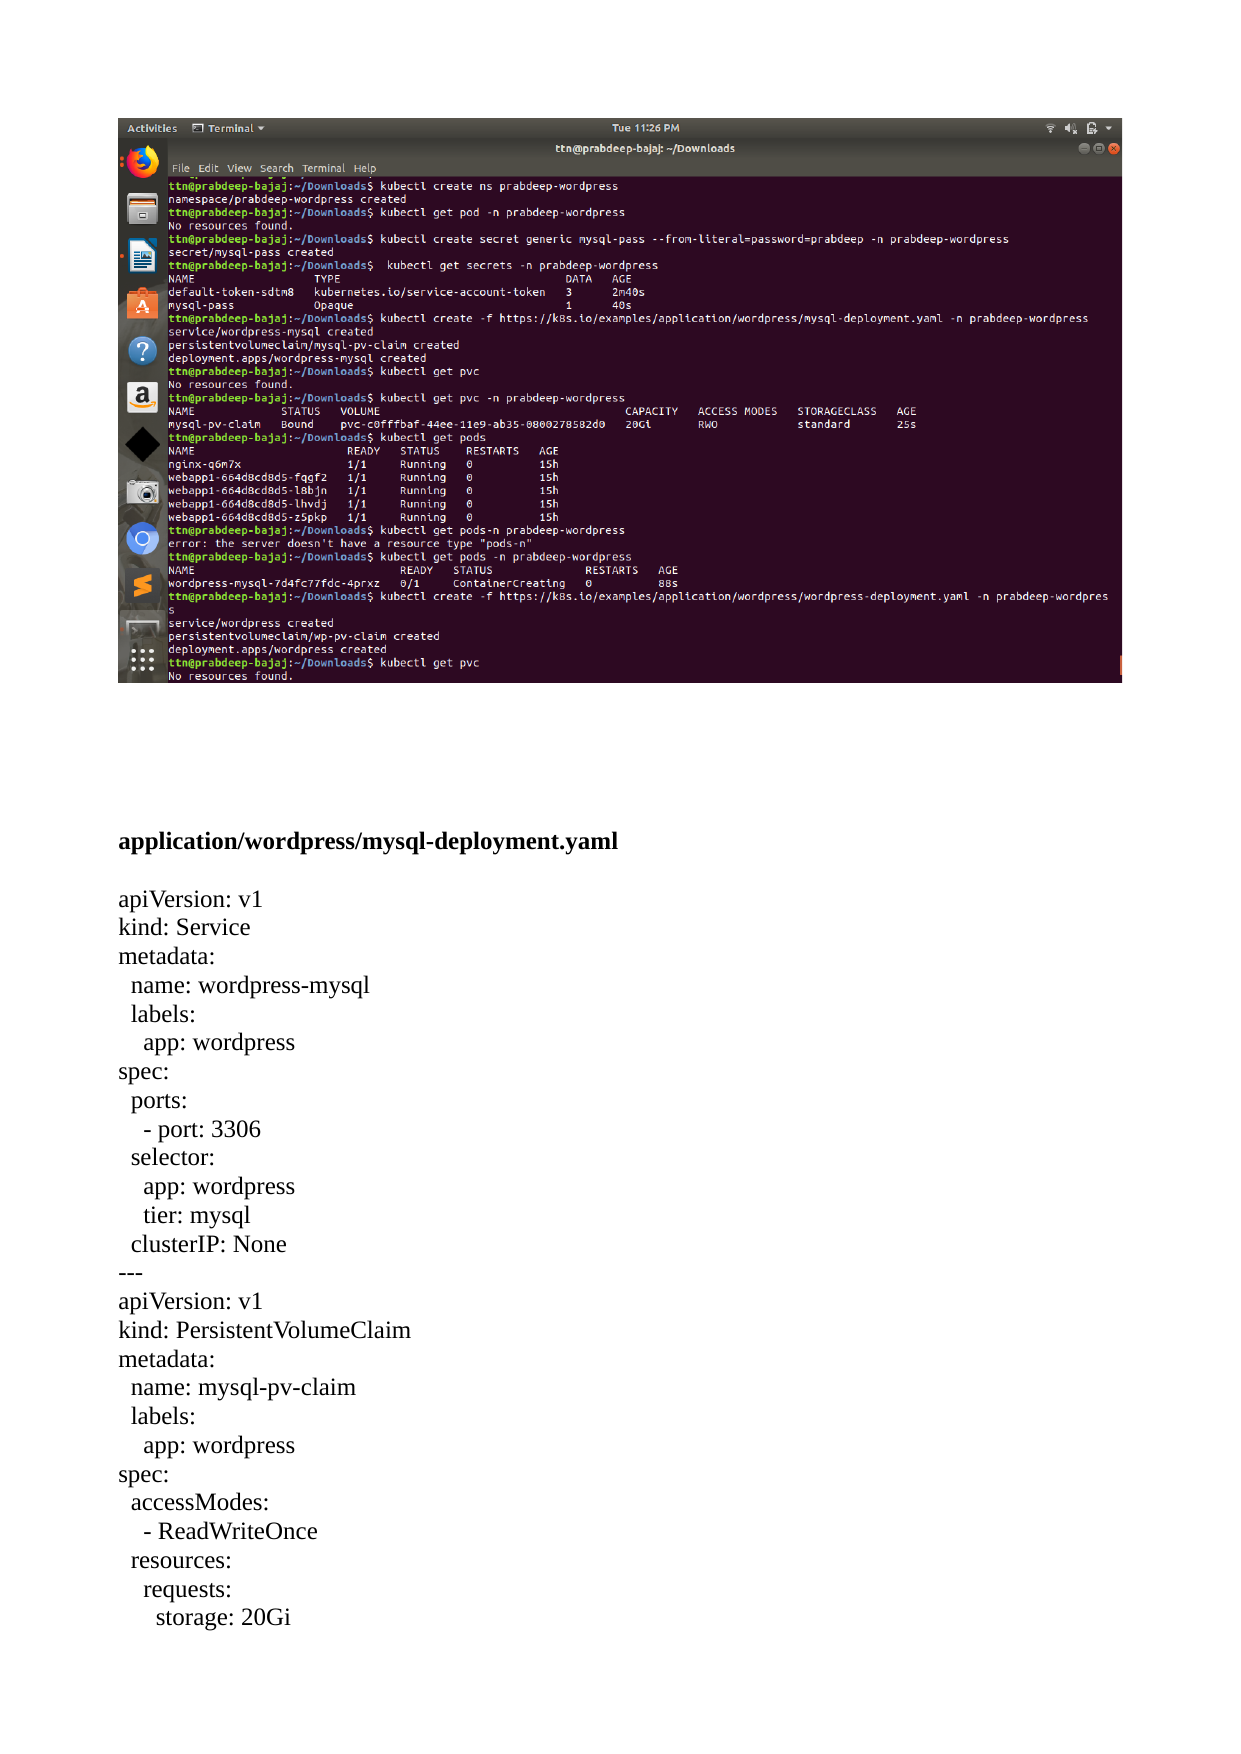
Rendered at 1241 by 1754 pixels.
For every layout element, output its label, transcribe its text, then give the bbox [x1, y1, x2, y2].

text kind: Service [118, 912, 1122, 941]
text clusterIP: None [118, 1229, 1122, 1257]
text name: wordpress-mysql [118, 970, 1122, 999]
text apiVersion: v1 [118, 884, 1122, 912]
text resources: [118, 1545, 1122, 1574]
text requests: [118, 1574, 1122, 1602]
text storage: 20Gi [118, 1602, 1122, 1631]
text accessModes: [118, 1487, 1122, 1516]
text app: wordpress [118, 1027, 1122, 1056]
text spec: [118, 1459, 1122, 1487]
text spec: [118, 1056, 1122, 1085]
text - port: 3306 [118, 1114, 1122, 1142]
picture [118, 118, 1123, 683]
text metadata: [118, 1344, 1122, 1372]
text selector: [118, 1142, 1122, 1171]
text application/wordpress/mysql-deployment.yaml [118, 826, 1122, 855]
text tier: mysql [118, 1200, 1122, 1229]
text app: wordpress [118, 1430, 1122, 1459]
text labels: [118, 999, 1122, 1027]
text kind: PersistentVolumeClaim [118, 1315, 1122, 1344]
text name: mysql-pv-claim [118, 1372, 1122, 1401]
text app: wordpress [118, 1171, 1122, 1200]
text apiVersion: v1 [118, 1286, 1122, 1315]
text --- [118, 1257, 1122, 1286]
text ports: [118, 1085, 1122, 1114]
text - ReadWriteOnce [118, 1516, 1122, 1545]
text metadata: [118, 941, 1122, 970]
text labels: [118, 1401, 1122, 1430]
